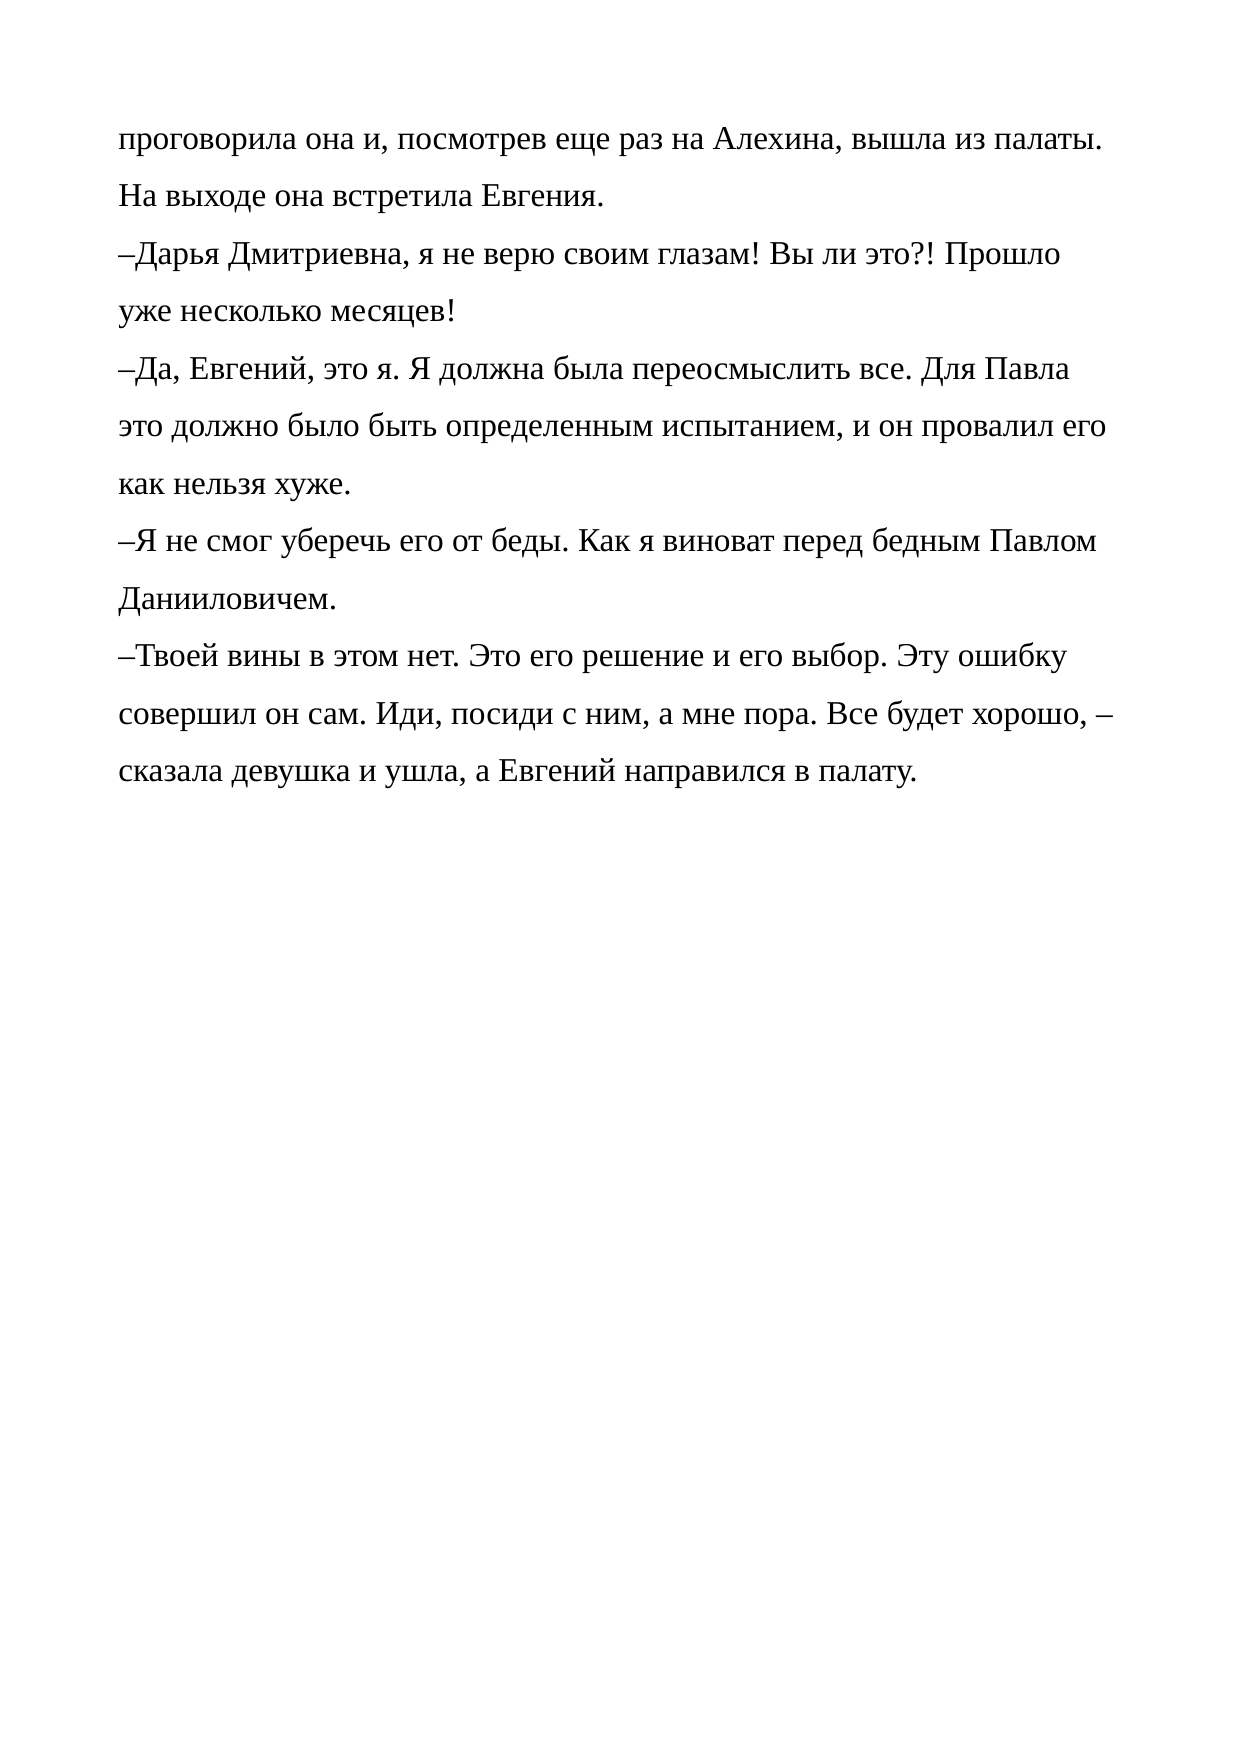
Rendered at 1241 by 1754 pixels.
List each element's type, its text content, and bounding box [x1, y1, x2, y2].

text проговорила она и, посмотрев еще раз на Алехина, вышла из палаты. На выходе она встретила Евгения. [118, 118, 1122, 214]
text –Да, Евгений, это я. Я должна была переосмыслить все. Для Павла это должно было быть определенным испытанием, и он провалил его как нельзя хуже. [118, 348, 1122, 501]
text –Дарья Дмитриевна, я не верю своим глазам! Вы ли это?! Прошло уже несколько месяцев! [118, 233, 1122, 329]
text –Твоей вины в этом нет. Это его решение и его выбор. Эту ошибку совершил он сам. Иди, посиди с ним, а мне пора. Все будет хорошо, – сказала девушка и ушла, а Евгений направился в палату. [118, 636, 1122, 789]
text –Я не смог уберечь его от беды. Как я виноват перед бедным Павлом Данииловичем. [118, 521, 1122, 616]
